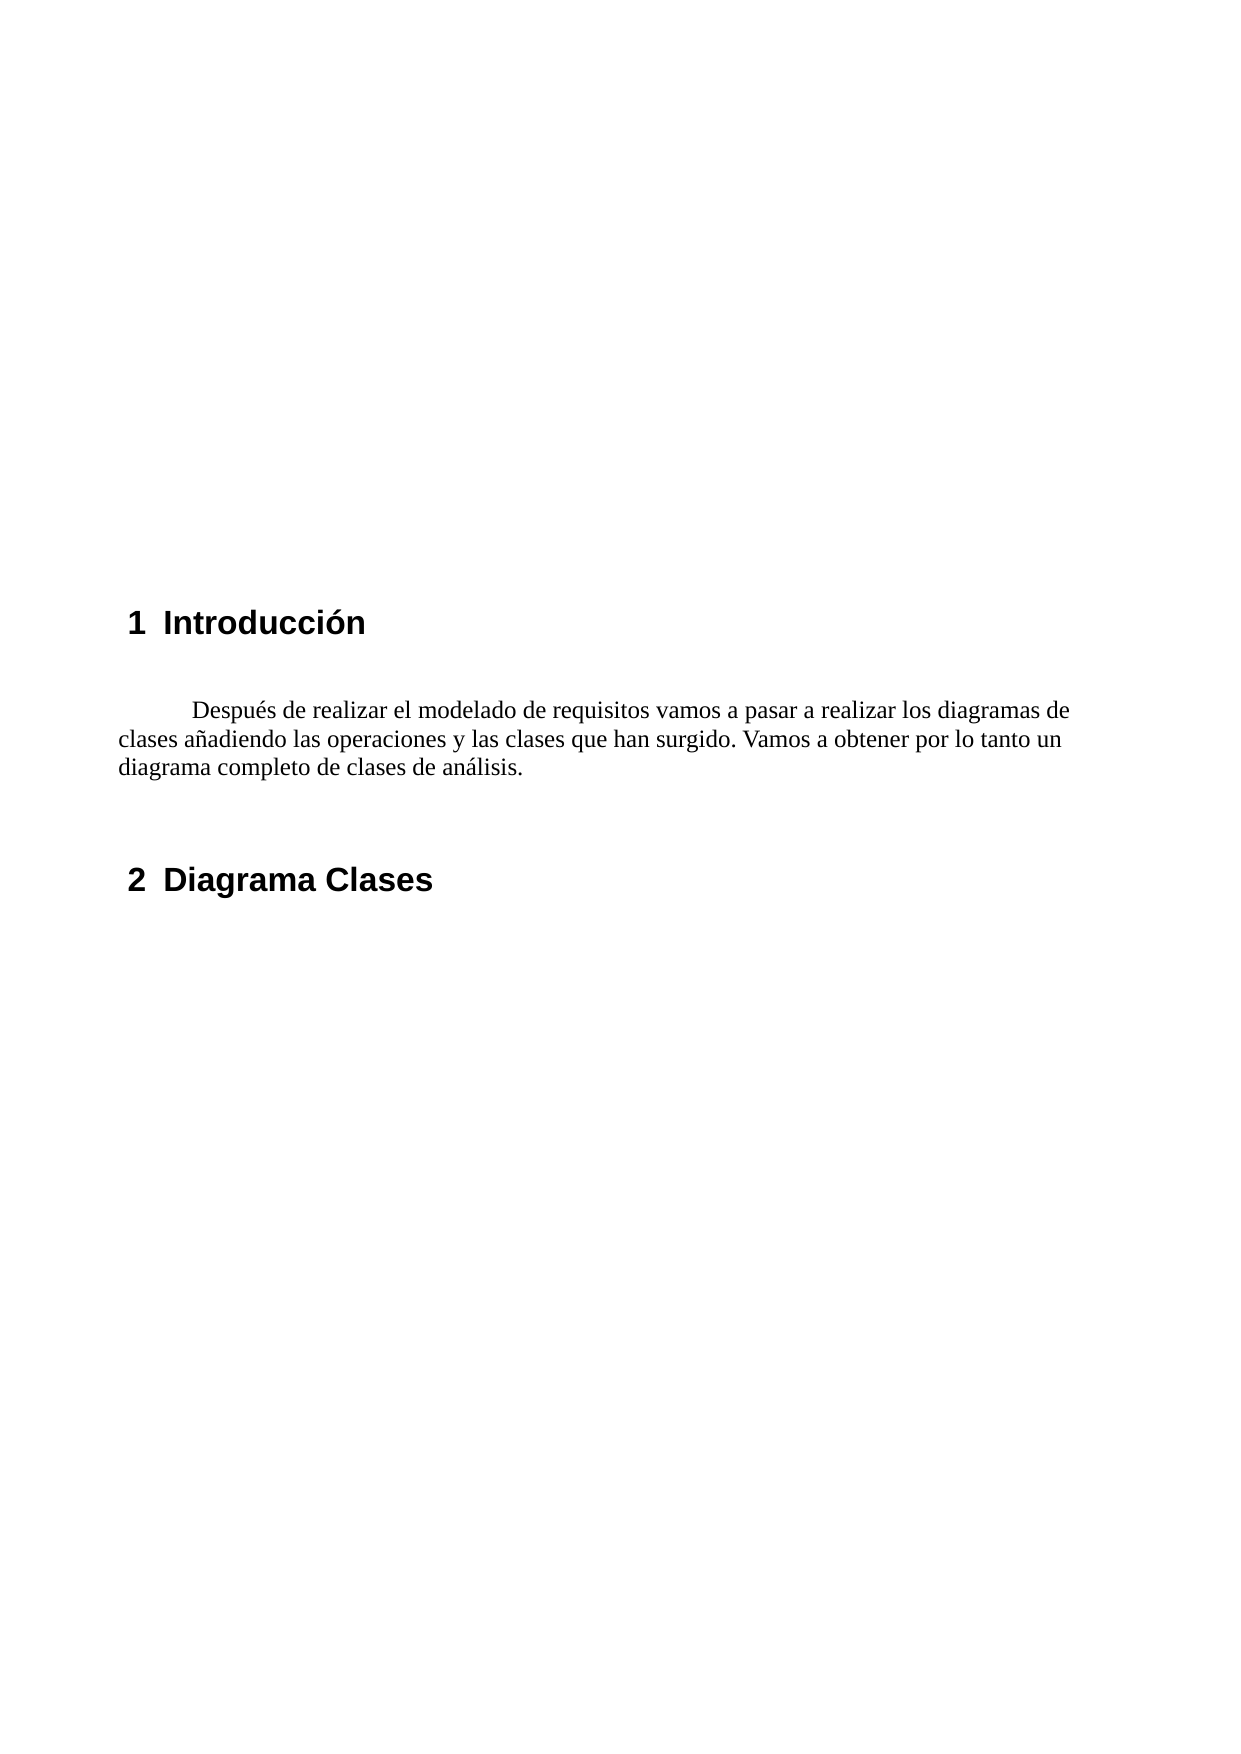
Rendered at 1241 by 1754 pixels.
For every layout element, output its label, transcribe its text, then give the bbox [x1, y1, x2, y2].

text Después de realizar el modelado de requisitos vamos a pasar a realizar los diagramas de clases añadiendo las operaciones y las clases que han surgido. Vamos a obtener por lo tanto un diagrama completo de clases de análisis. [118, 695, 1122, 781]
subtitle Diagrama Clases [118, 860, 1122, 898]
subtitle Introducción [118, 602, 1122, 641]
